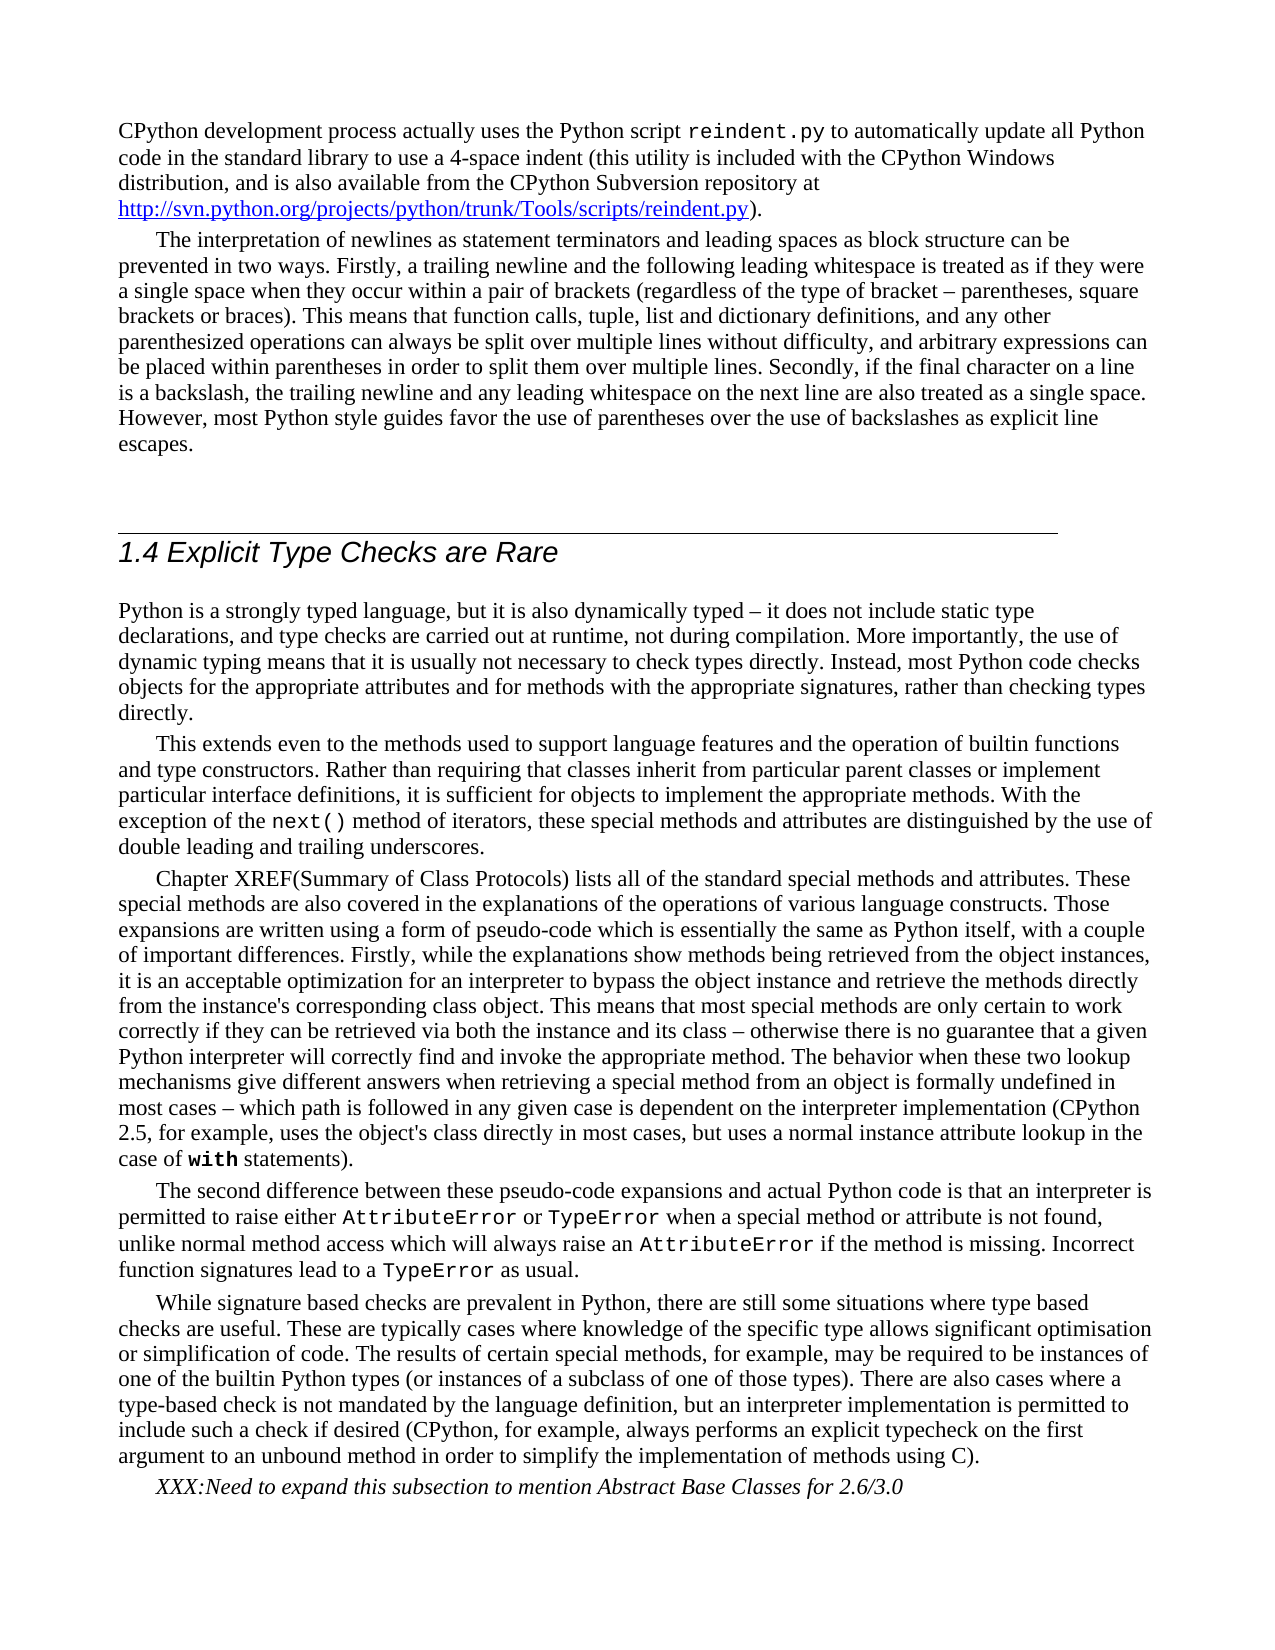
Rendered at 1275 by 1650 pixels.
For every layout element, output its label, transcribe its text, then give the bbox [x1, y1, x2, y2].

text XXX:Need to expand this subsection to mention Abstract Base Classes for 2.6/3.0 [118, 1474, 1157, 1500]
text The interpretation of newlines as statement terminators and leading spaces as block structure can be prevented in two ways. Firstly, a trailing newline and the following leading whitespace is treated as if they were a single space when they occur within a pair of brackets (regardless of the type of bracket – parentheses, square brackets or braces). This means that function calls, tuple, list and dictionary definitions, and any other parenthesized operations can always be split over multiple lines without difficulty, and arbitrary expressions can be placed within parentheses in order to split them over multiple lines. Secondly, if the final character on a line is a backslash, the trailing newline and any leading whitespace on the next line are also treated as a single space. However, most Python style guides favor the use of parentheses over the use of backslashes as explicit line escapes. [118, 227, 1157, 456]
text While signature based checks are prevalent in Python, there are still some situations where type based checks are useful. These are typically cases where knowledge of the specific type allows significant optimisation or simplification of code. The results of certain special methods, for example, may be required to be instances of one of the builtin Python types (or instances of a subclass of one of those types). There are also cases where a type-based check is not mandated by the language definition, but an interpreter implementation is permitted to include such a check if desired (CPython, for example, always performs an explicit typecheck on the first argument to an unbound method in order to simplify the implementation of methods using C). [118, 1290, 1157, 1468]
text CPython development process actually uses the Python script reindent.py to automatically update all Python code in the standard library to use a 4-space indent (this utility is included with the CPython Windows distribution, and is also available from the CPython Subversion repository at http://svn.python.org/projects/python/trunk/Tools/scripts/reindent.py). [118, 118, 1157, 221]
text This extends even to the methods used to support language features and the operation of builtin functions and type constructors. Rather than requiring that classes inherit from particular parent classes or implement particular interface definitions, it is sufficient for objects to implement the appropriate methods. With the exception of the next() method of iterators, these special methods and attributes are distinguished by the use of double leading and trailing underscores. [118, 731, 1157, 860]
text Chapter XREF(Summary of Class Protocols) lists all of the standard special methods and attributes. These special methods are also covered in the explanations of the operations of various language constructs. Those expansions are written using a form of pseudo-code which is essentially the same as Python itself, with a couple of important differences. Firstly, while the explanations show methods being retrieved from the object instances, it is an acceptable optimization for an interpreter to bypass the object instance and retrieve the methods directly from the instance's corresponding class object. This means that most special methods are only certain to work correctly if they can be retrieved via both the instance and its class – otherwise there is no guarantee that a given Python interpreter will correctly find and invoke the appropriate method. The behavior when these two lookup mechanisms give different answers when retrieving a special method from an object is formally undefined in most cases – which path is followed in any given case is dependent on the interpreter implementation (CPython 2.5, for example, uses the object's class directly in most cases, but uses a normal instance attribute lookup in the case of with statements). [118, 866, 1157, 1172]
text Python is a strongly typed language, but it is also dynamically typed – it does not include static type declarations, and type checks are carried out at runtime, not during compilation. More importantly, the use of dynamic typing means that it is usually not necessary to check types directly. Instead, most Python code checks objects for the appropriate attributes and for methods with the appropriate signatures, rather than checking types directly. [118, 598, 1157, 725]
text The second difference between these pseudo-code expansions and actual Python code is that an interpreter is permitted to raise either AttributeError or TypeError when a special method or attribute is not found, unlike normal method access which will always raise an AttributeError if the method is missing. Incorrect function signatures lead to a TypeError as usual. [118, 1178, 1157, 1284]
subtitle 1.4 Explicit Type Checks are Rare [118, 534, 1058, 569]
